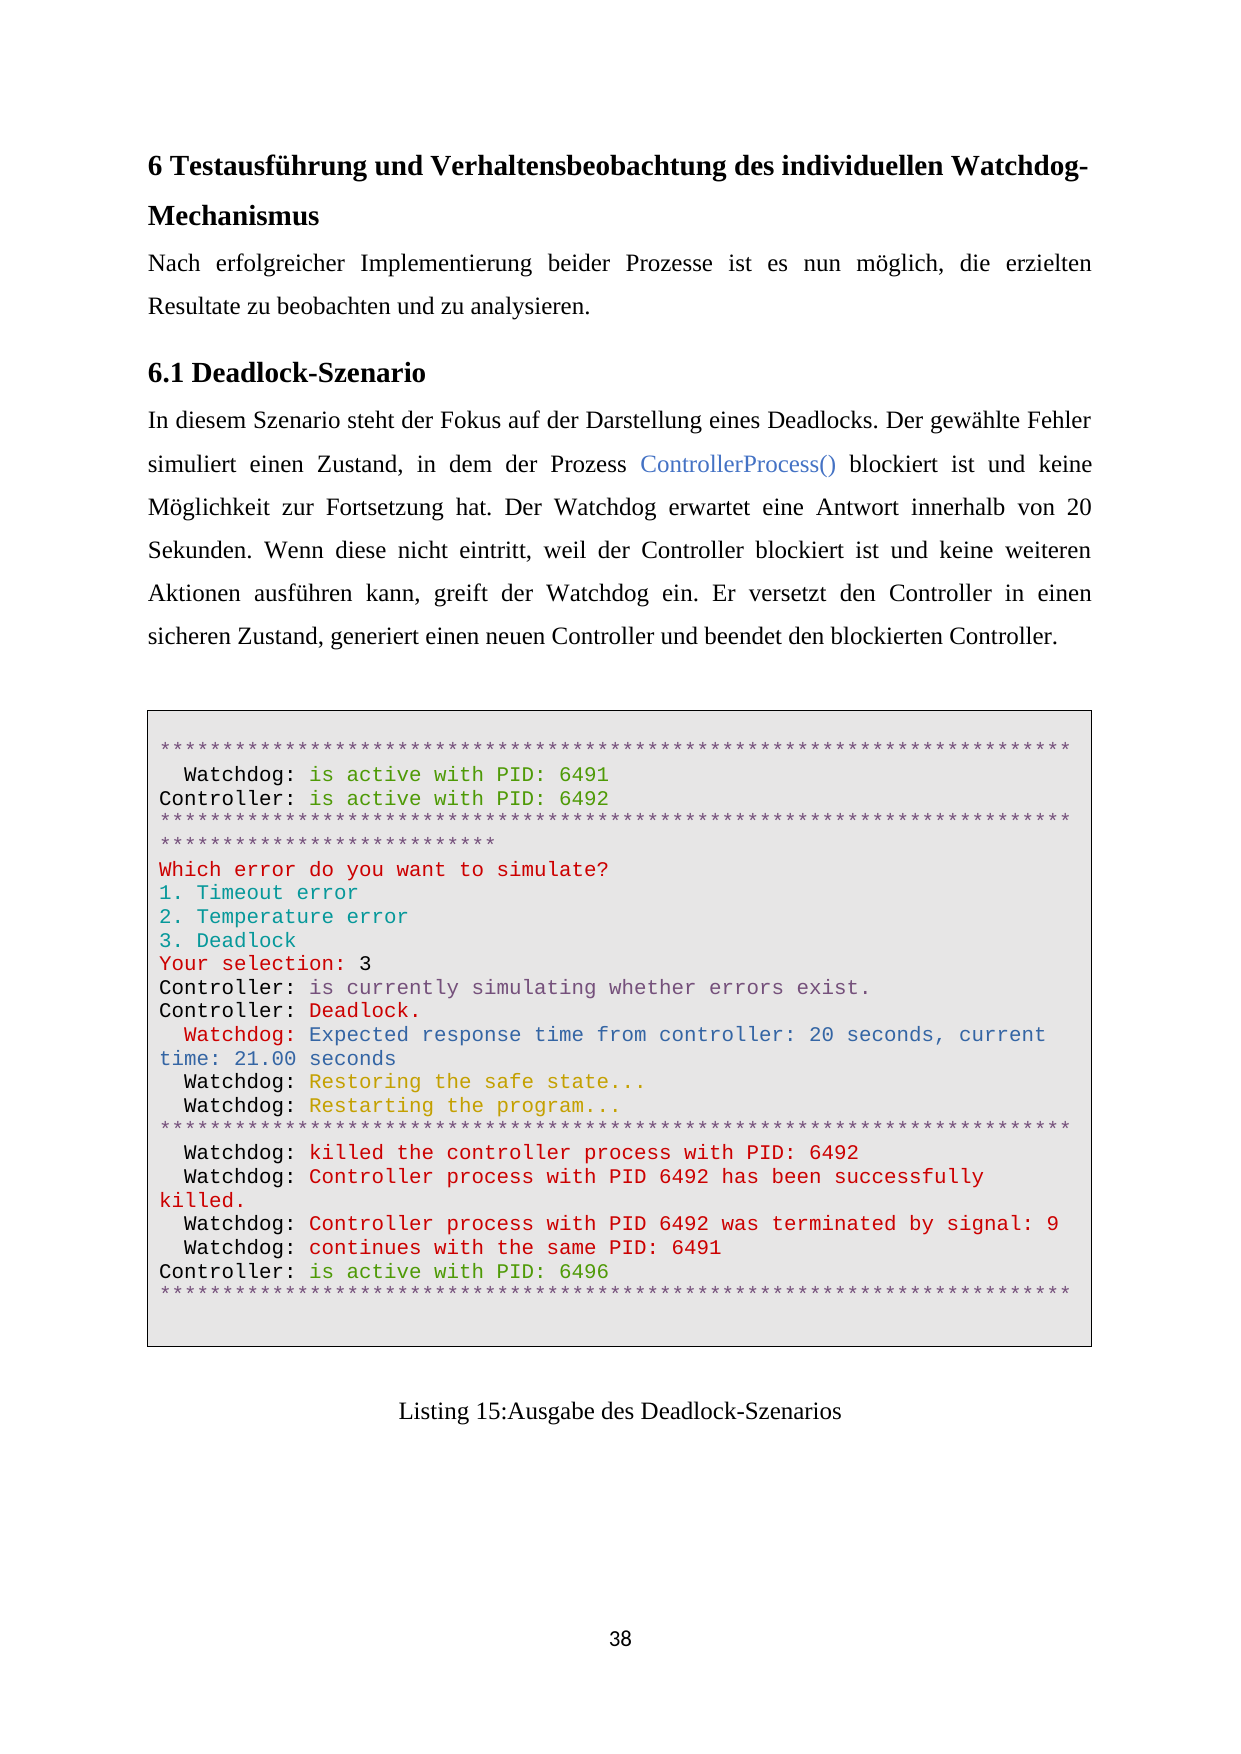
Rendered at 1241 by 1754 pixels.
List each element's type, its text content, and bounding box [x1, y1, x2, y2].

text Nach erfolgreicher Implementierung beider Prozesse ist es nun möglich, die erzielten Resultate zu beobachten und zu analysieren. [148, 248, 1093, 320]
table_header ﻿ ************************************************************************* Watchdog: is active with PID: 6491 Controller: is active with PID: 6492 **************************************************************************************************** Which error do you want to simulate? 1. Timeout error 2. Temperature error 3. Deadlock Your selection: 3 Controller: is currently simulating whether errors exist. Controller: Deadlock. Watchdog: Expected response time from controller: 20 seconds, current time: 21.00 seconds Watchdog: Restoring the safe state... Watchdog: Restarting the program... ************************************************************************* Watchdog: killed the controller process with PID: 6492 Watchdog: Controller process with PID 6492 has been successfully killed. Watchdog: Controller process with PID 6492 was terminated by signal: 9 Watchdog: continues with the same PID: 6491 Controller: is active with PID: 6496 ************************************************************************* [148, 711, 1091, 1346]
text In diesem Szenario steht der Fokus auf der Darstellung eines Deadlocks. Der gewählte Fehler simuliert einen Zustand, in dem der Prozess ControllerProcess() blockiert ist und keine Möglichkeit zur Fortsetzung hat. Der Watchdog erwartet eine Antwort innerhalb von 20 Sekunden. Wenn diese nicht eintritt, weil der Controller blockiert ist und keine weiteren Aktionen ausführen kann, greift der Watchdog ein. Er versetzt den Controller in einen sicheren Zustand, generiert einen neuen Controller und beendet den blockierten Controller. [148, 406, 1093, 650]
text Listing 15:Ausgabe des Deadlock-Szenarios [148, 1396, 1093, 1425]
subtitle 6.1 Deadlock-Szenario [148, 355, 1093, 389]
text ﻿ [148, 681, 1093, 710]
subtitle 6 Testausführung und Verhaltensbeobachtung des individuellen Watchdog-Mechanismus [148, 148, 1093, 231]
